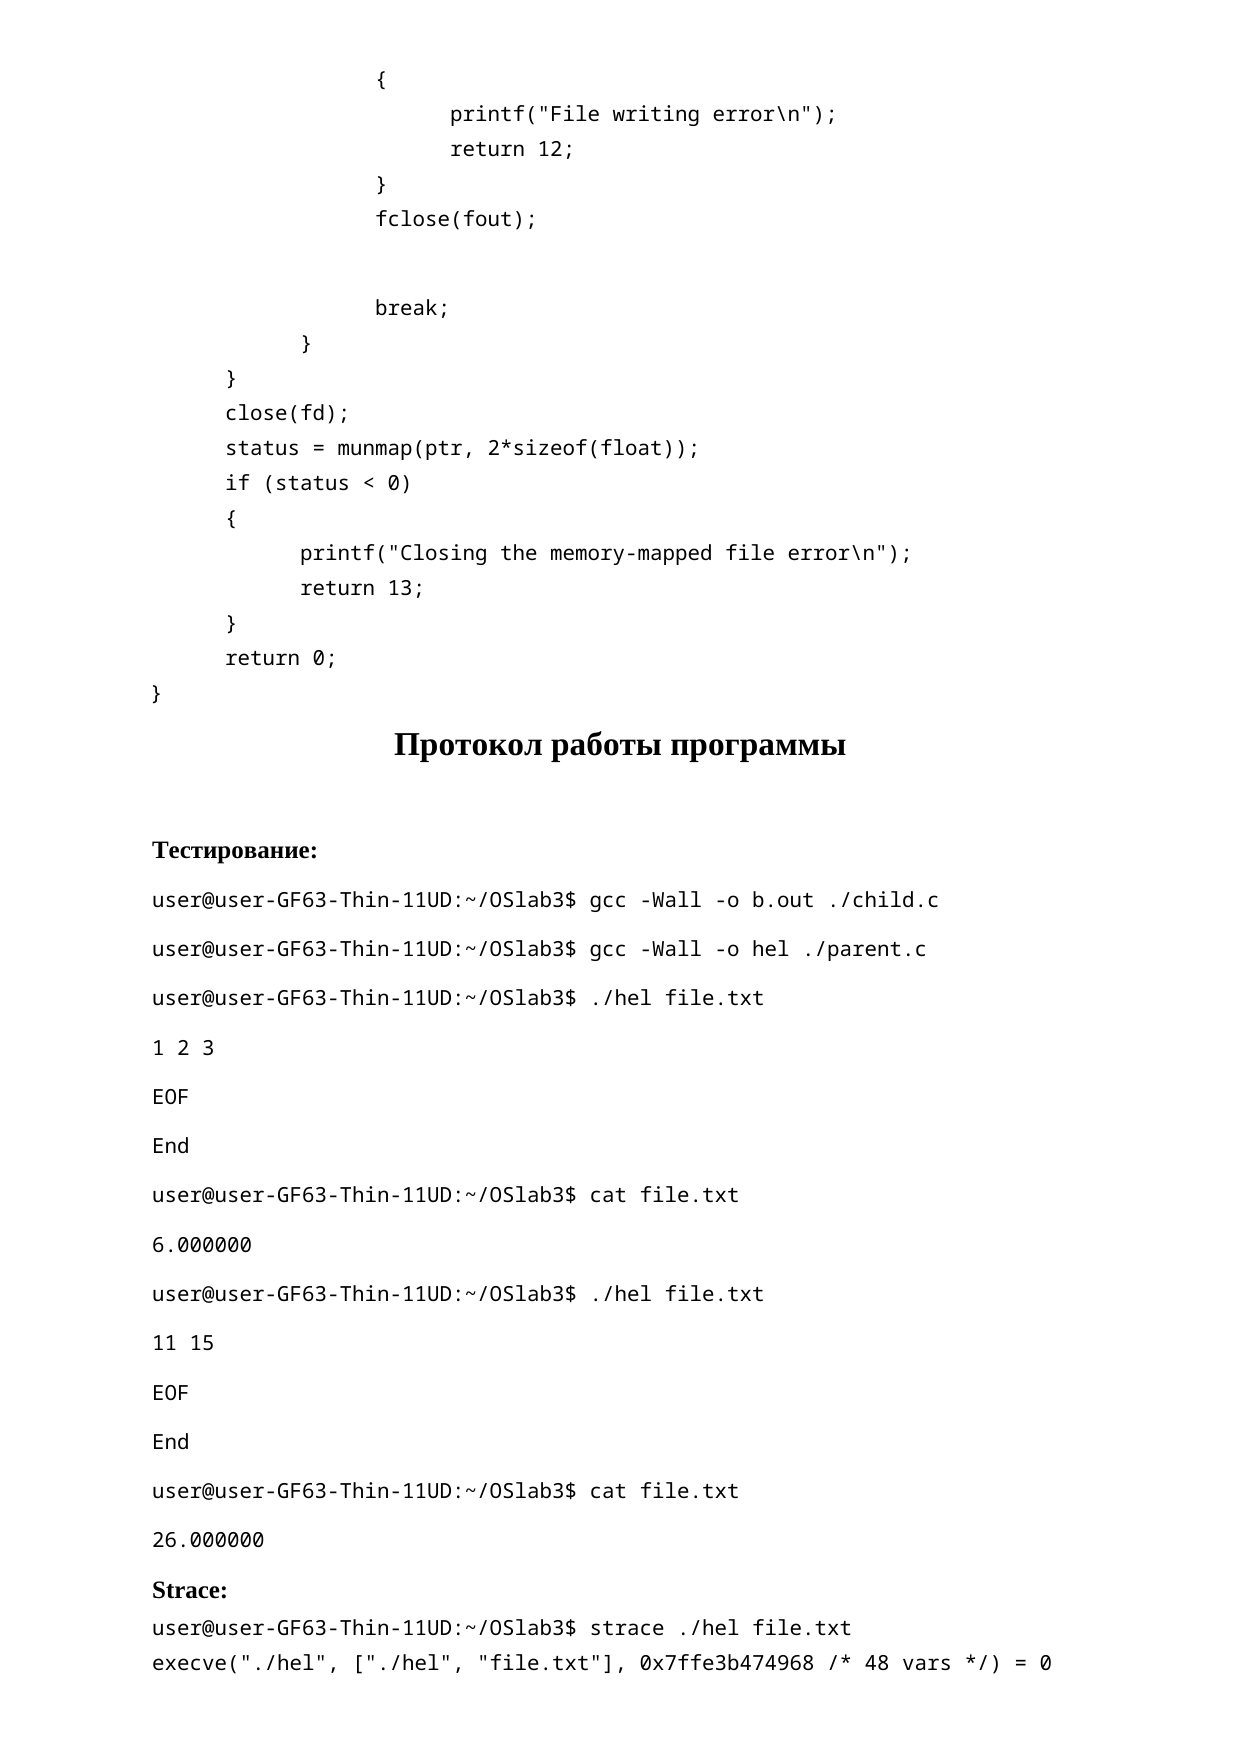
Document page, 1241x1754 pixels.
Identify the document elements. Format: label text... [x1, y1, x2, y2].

text close(fd); [293, 409, 331, 423]
text execve("./hel", ["./hel", "file.txt"], 0x7ffe3b474968 /* 48 vars */) = 0 [93, 1659, 234, 1673]
text user@user-GF63-Thin-11UD:~/OSlab3$ cat file.txt [93, 1476, 1147, 1504]
text { [150, 75, 382, 89]
text execve("./hel", ["./hel", "file.txt"], 0x7ffe3b474968 /* 48 vars */) = 0 [359, 1659, 608, 1673]
text Протокол работы программы [93, 724, 1147, 763]
text fclose(fout); [518, 215, 1147, 229]
text execve("./hel", ["./hel", "file.txt"], 0x7ffe3b474968 /* 48 vars */) = 0 [609, 1659, 995, 1673]
text 1 2 3 [93, 1033, 1147, 1061]
text return 0; [150, 654, 1147, 668]
text fclose(fout); [456, 215, 518, 229]
text End [93, 1131, 1147, 1160]
text printf("Closing the memory-mapped file error\n"); [893, 549, 1147, 563]
text close(fd); [150, 409, 294, 423]
text } [150, 619, 232, 633]
text user@user-GF63-Thin-11UD:~/OSlab3$ gcc -Wall -o hel ./parent.c [93, 934, 1147, 963]
text execve("./hel", ["./hel", "file.txt"], 0x7ffe3b474968 /* 48 vars */) = 0 [233, 1659, 357, 1673]
text End [93, 1427, 1147, 1455]
text if (status < 0) [268, 479, 406, 493]
text printf("Closing the memory-mapped file error\n"); [381, 549, 484, 563]
text user@user-GF63-Thin-11UD:~/OSlab3$ ./hel file.txt [93, 1279, 1147, 1307]
text printf("File writing error\n"); [531, 110, 696, 124]
text } [150, 689, 157, 703]
text } [150, 339, 307, 353]
text if (status < 0) [406, 479, 1147, 493]
text } [231, 619, 1147, 633]
text } [156, 689, 1147, 703]
text } [150, 374, 232, 388]
text printf("Closing the memory-mapped file error\n"); [485, 549, 617, 563]
text status = munmap(ptr, 2*sizeof(float)); [593, 444, 668, 458]
text status = munmap(ptr, 2*sizeof(float)); [150, 444, 402, 458]
text } [150, 180, 382, 194]
text EOF [93, 1082, 1147, 1110]
text return 13; [150, 584, 1147, 598]
text user@user-GF63-Thin-11UD:~/OSlab3$ cat file.txt [93, 1181, 1147, 1209]
text 6.000000 [93, 1230, 1147, 1258]
text printf("File writing error\n"); [818, 110, 1147, 124]
text 26.000000 [93, 1525, 1147, 1554]
text printf("File writing error\n"); [453, 110, 532, 124]
text printf("File writing error\n"); [697, 110, 818, 124]
text user@user-GF63-Thin-11UD:~/OSlab3$ ./hel file.txt [93, 983, 1147, 1012]
text { [231, 514, 1147, 528]
text } [381, 180, 1147, 194]
text return 12; [150, 145, 1147, 159]
text } [306, 339, 1147, 353]
text EOF [93, 1378, 1147, 1406]
text user@user-GF63-Thin-11UD:~/OSlab3$ strace ./hel file.txt [93, 1624, 1147, 1638]
text { [381, 75, 1147, 89]
text } [231, 374, 1147, 388]
text printf("Closing the memory-mapped file error\n"); [678, 549, 893, 563]
text break; [150, 304, 1147, 318]
text printf("Closing the memory-mapped file error\n"); [303, 549, 382, 563]
text 11 15 [93, 1328, 1147, 1357]
text Тестирование: [93, 835, 1147, 864]
text status = munmap(ptr, 2*sizeof(float)); [428, 444, 594, 458]
text fclose(fout); [150, 215, 457, 229]
text { [150, 514, 232, 528]
text user@user-GF63-Thin-11UD:~/OSlab3$ gcc -Wall -o b.out ./child.c [93, 885, 1147, 913]
text printf("File writing error\n"); [150, 110, 452, 124]
text printf("Closing the memory-mapped file error\n"); [150, 549, 302, 563]
text if (status < 0) [150, 479, 269, 493]
text execve("./hel", ["./hel", "file.txt"], 0x7ffe3b474968 /* 48 vars */) = 0 [995, 1659, 1147, 1673]
text status = munmap(ptr, 2*sizeof(float)); [681, 444, 1147, 458]
text close(fd); [331, 409, 1147, 423]
text Strace: [93, 1575, 1147, 1603]
